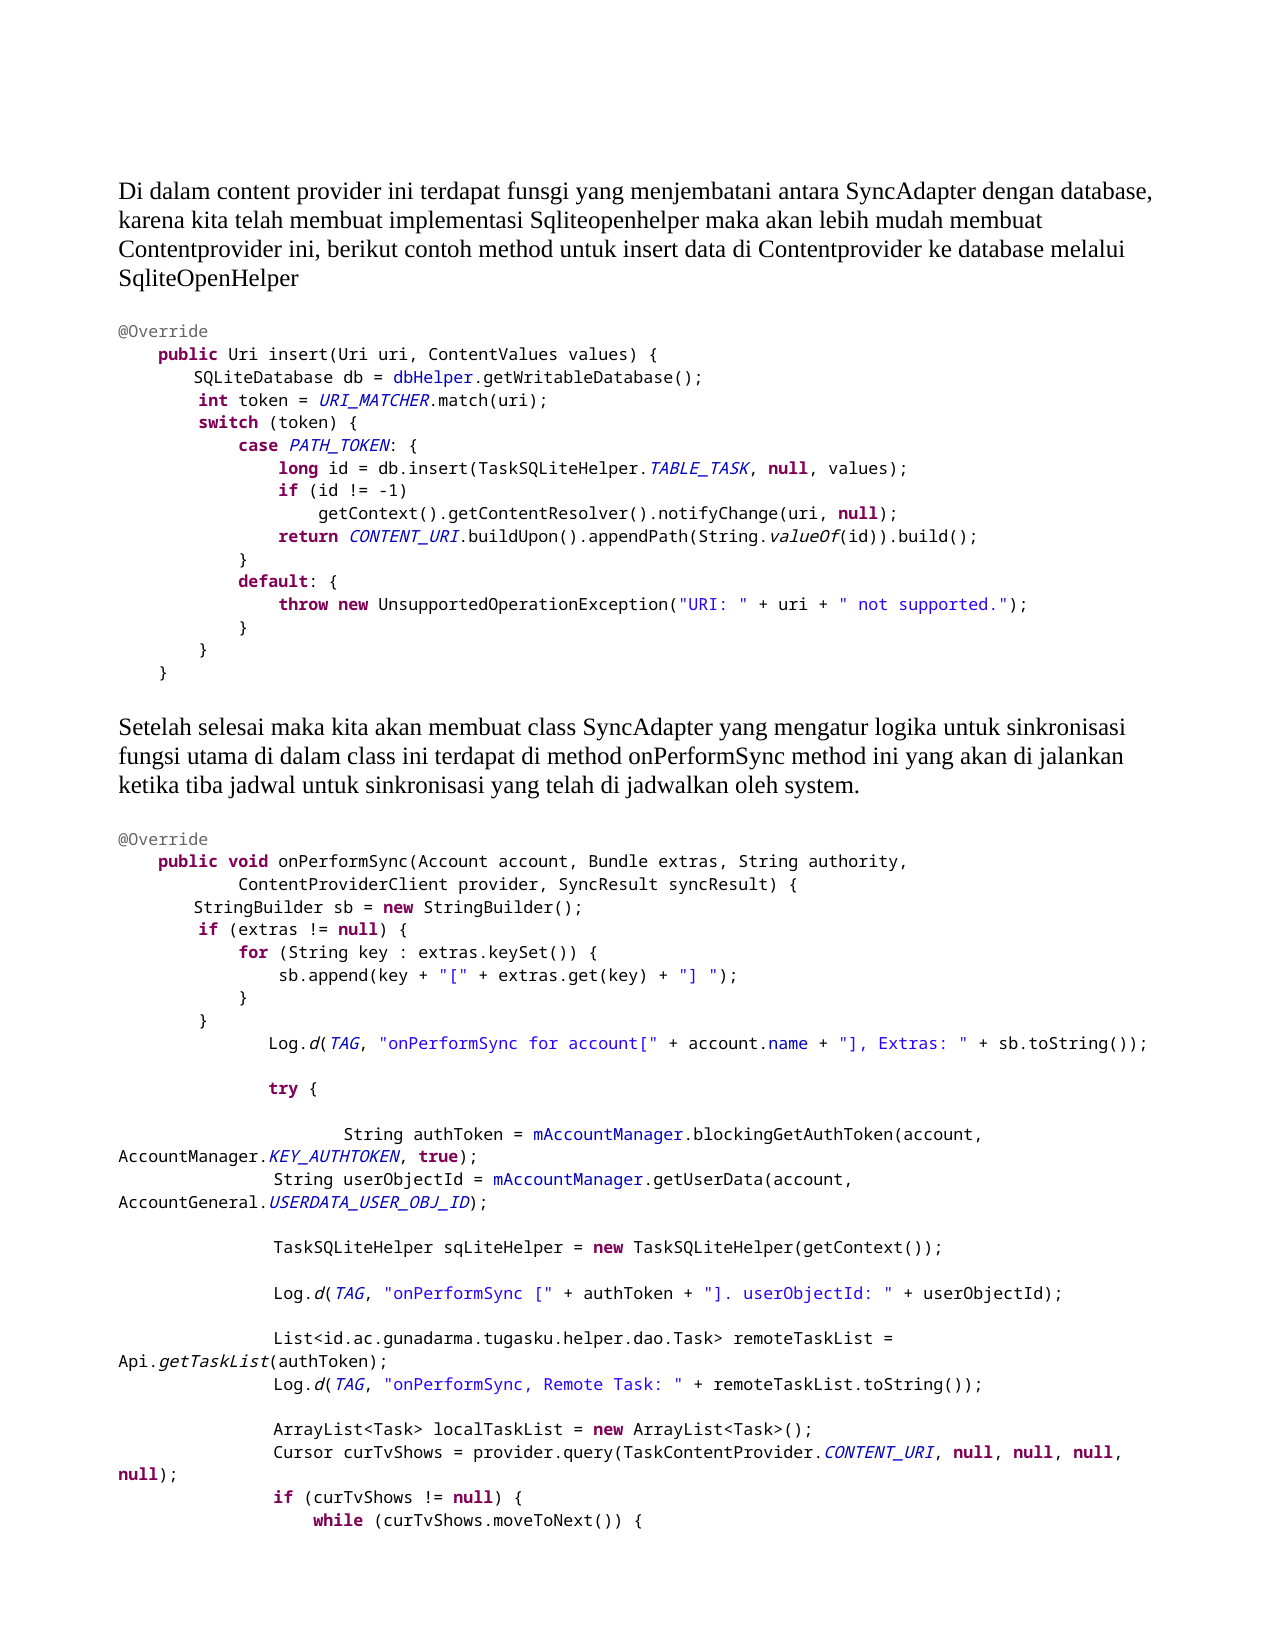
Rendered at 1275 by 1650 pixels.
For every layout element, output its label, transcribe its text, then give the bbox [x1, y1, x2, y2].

text if (curTvShows != null) { [118, 1486, 1157, 1508]
text public Uri insert(Uri uri, ContentValues values) { [118, 343, 1157, 366]
text switch (token) { [118, 411, 1157, 434]
text long id = db.insert(TaskSQLiteHelper.TABLE_TASK, null, values); [118, 456, 1157, 479]
text } [118, 661, 1157, 683]
text Di dalam content provider ini terdapat funsgi yang menjembatani antara SyncAdapter dengan database, karena kita telah membuat implementasi Sqliteopenhelper maka akan lebih mudah membuat Contentprovider ini, berikut contoh method untuk insert data di Contentprovider ke database melalui SqliteOpenHelper [118, 176, 1157, 291]
text } [118, 1009, 1157, 1032]
text Log.d(TAG, "onPerformSync, Remote Task: " + remoteTaskList.toString()); [118, 1372, 1157, 1395]
text } [118, 547, 1157, 570]
text @Override [118, 827, 1157, 850]
text Log.d(TAG, "onPerformSync [" + authToken + "]. userObjectId: " + userObjectId); [118, 1281, 1157, 1304]
text sb.append(key + "[" + extras.get(key) + "] "); [118, 963, 1157, 986]
text Log.d(TAG, "onPerformSync for account[" + account.name + "], Extras: " + sb.toString()); [118, 1032, 1157, 1054]
text String userObjectId = mAccountManager.getUserData(account, AccountGeneral.USERDATA_USER_OBJ_ID); [118, 1168, 1157, 1213]
text } [118, 615, 1157, 638]
text String authToken = mAccountManager.blockingGetAuthToken(account, AccountManager.KEY_AUTHTOKEN, true); [118, 1122, 1157, 1168]
text fungsi utama di dalam class ini terdapat di method onPerformSync method ini yang akan di jalankan ketika tiba jadwal untuk sinkronisasi yang telah di jadwalkan oleh system. [118, 741, 1157, 798]
text try { [118, 1077, 1157, 1100]
text @Override [118, 320, 1157, 343]
text throw new UnsupportedOperationException("URI: " + uri + " not supported."); [118, 593, 1157, 615]
text for (String key : extras.keySet()) { [118, 941, 1157, 963]
text while (curTvShows.moveToNext()) { [118, 1508, 1157, 1531]
text int token = URI_MATCHER.match(uri); [118, 388, 1157, 411]
text Cursor curTvShows = provider.query(TaskContentProvider.CONTENT_URI, null, null, null, null); [118, 1440, 1157, 1486]
text public void onPerformSync(Account account, Bundle extras, String authority, [118, 850, 1157, 873]
text return CONTENT_URI.buildUpon().appendPath(String.valueOf(id)).build(); [118, 524, 1157, 547]
text SQLiteDatabase db = dbHelper.getWritableDatabase(); [118, 366, 1157, 388]
text TaskSQLiteHelper sqLiteHelper = new TaskSQLiteHelper(getContext()); [118, 1236, 1157, 1259]
text } [118, 986, 1157, 1009]
text List<id.ac.gunadarma.tugasku.helper.dao.Task> remoteTaskList = Api.getTaskList(authToken); [118, 1327, 1157, 1372]
text getContext().getContentResolver().notifyChange(uri, null); [118, 502, 1157, 524]
text ArrayList<Task> localTaskList = new ArrayList<Task>(); [118, 1418, 1157, 1440]
text StringBuilder sb = new StringBuilder(); [118, 895, 1157, 918]
text case PATH_TOKEN: { [118, 434, 1157, 456]
text if (extras != null) { [118, 918, 1157, 941]
text default: { [118, 570, 1157, 593]
text ContentProviderClient provider, SyncResult syncResult) { [118, 873, 1157, 895]
text } [118, 638, 1157, 661]
text if (id != -1) [118, 479, 1157, 502]
text Setelah selesai maka kita akan membuat class SyncAdapter yang mengatur logika untuk sinkronisasi [118, 712, 1157, 741]
